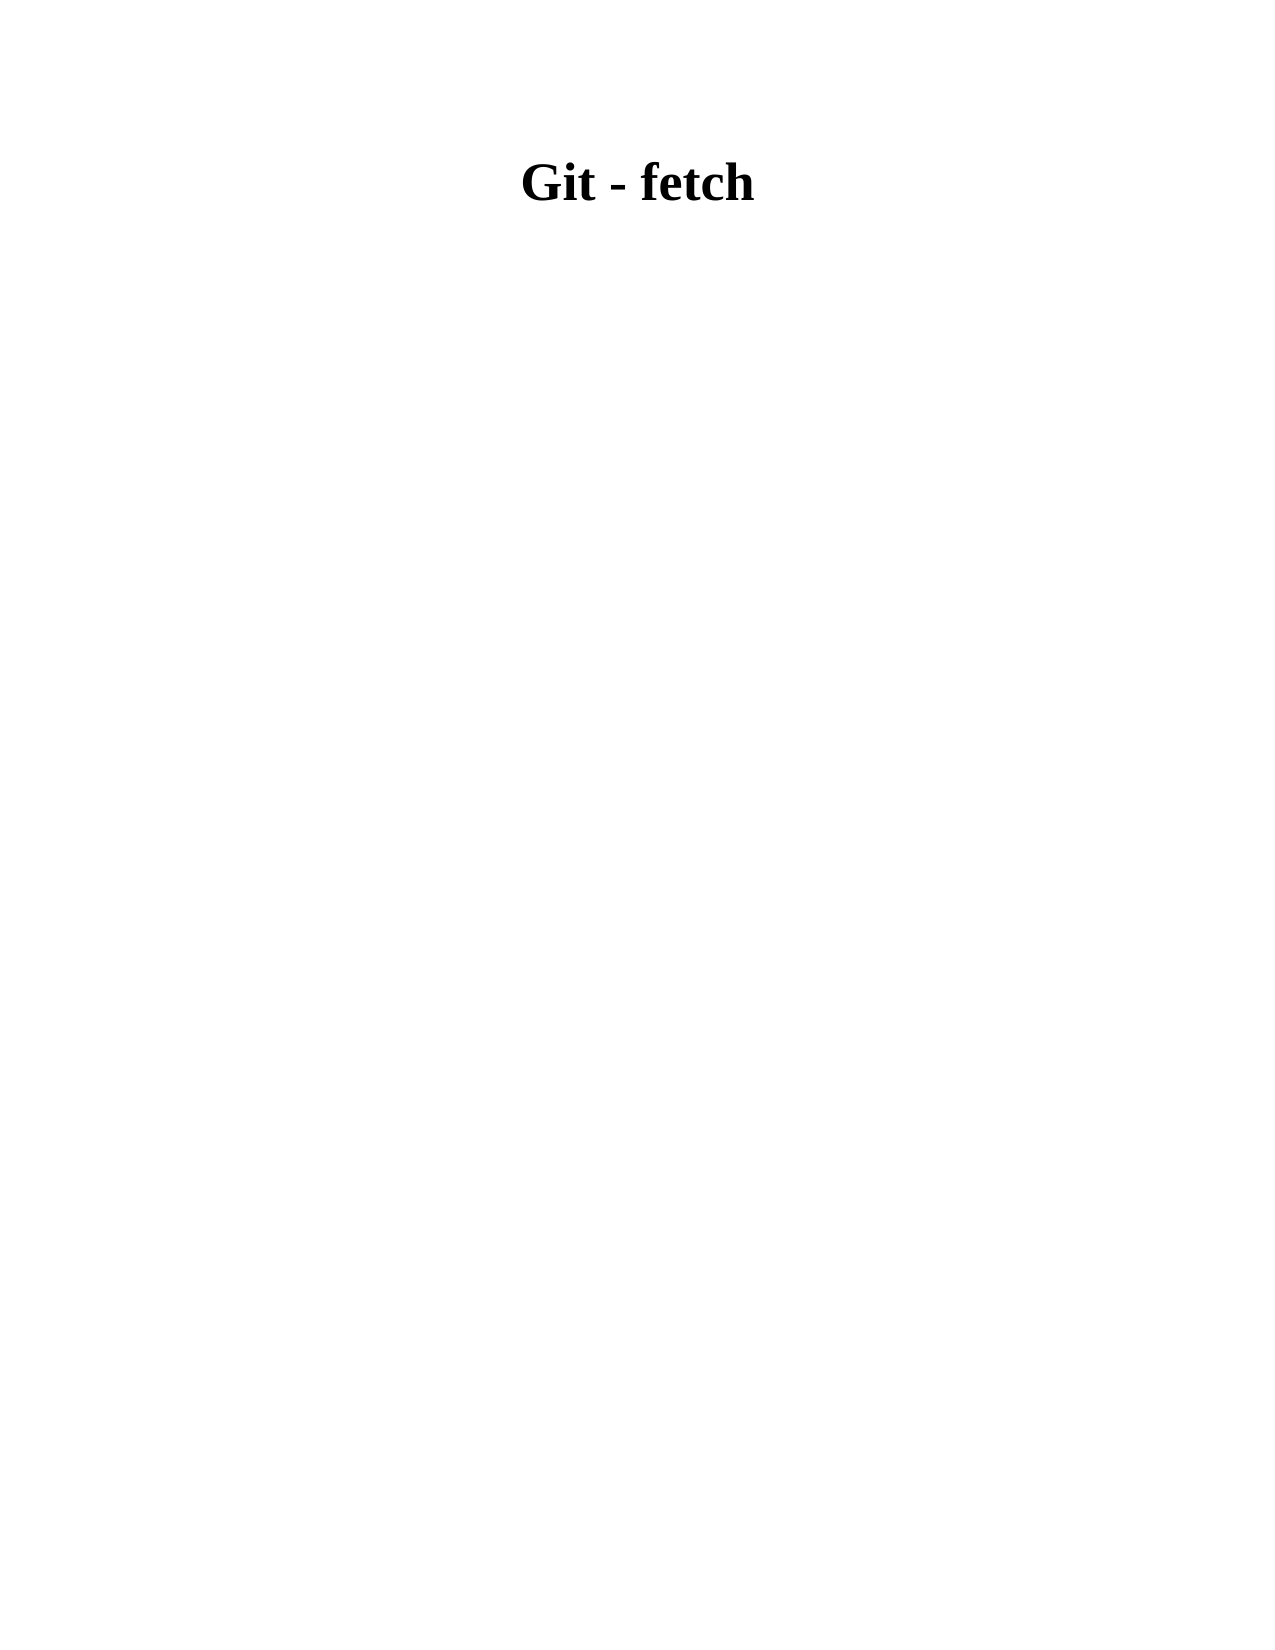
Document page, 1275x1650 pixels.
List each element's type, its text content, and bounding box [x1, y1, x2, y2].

title Git - fetch [150, 150, 1125, 212]
